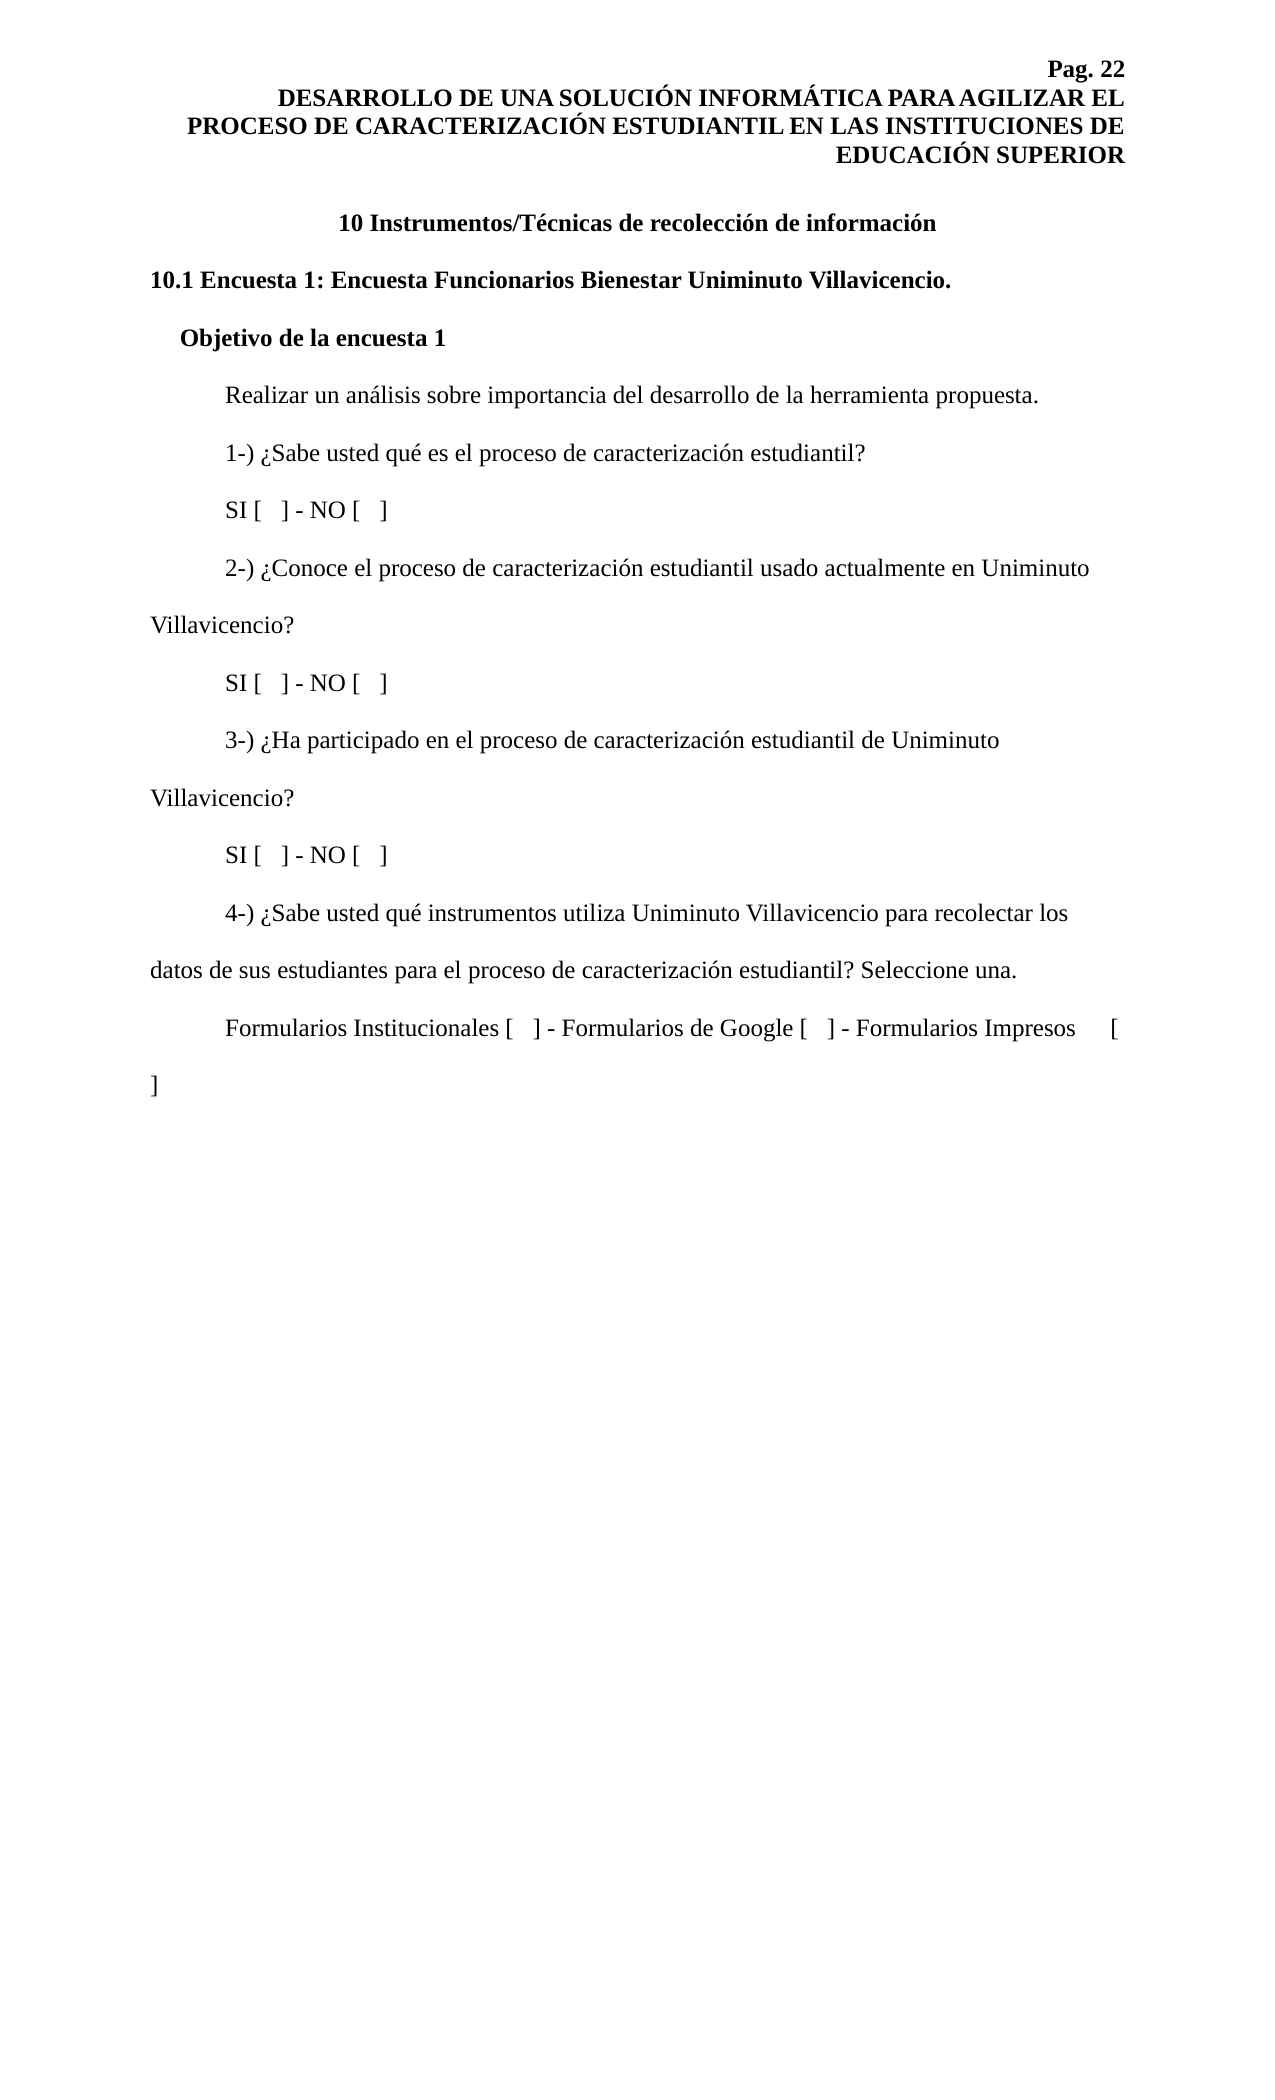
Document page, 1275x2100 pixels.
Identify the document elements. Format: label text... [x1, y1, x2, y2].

text 3-) ¿Ha participado en el proceso de caracterización estudiantil de Uniminuto Villavicencio? [150, 725, 1125, 812]
text 4-) ¿Sabe usted qué instrumentos utiliza Uniminuto Villavicencio para recolectar los datos de sus estudiantes para el proceso de caracterización estudiantil? Seleccione una. [150, 898, 1125, 984]
text 2-) ¿Conoce el proceso de caracterización estudiantil usado actualmente en Uniminuto Villavicencio? [150, 553, 1125, 639]
subtitle Objetivo de la encuesta 1 [150, 323, 1125, 352]
text Formularios Institucionales [ ] - Formularios de Google [ ] - Formularios Impresos [ ] [150, 1013, 1125, 1099]
text SI [ ] - NO [ ] [150, 668, 1125, 697]
subtitle 10 Instrumentos/Técnicas de recolección de información [150, 208, 1125, 237]
text SI [ ] - NO [ ] [150, 495, 1125, 524]
text Realizar un análisis sobre importancia del desarrollo de la herramienta propuesta. [150, 380, 1125, 409]
text 1-) ¿Sabe usted qué es el proceso de caracterización estudiantil? [150, 438, 1125, 467]
subtitle 10.1 Encuesta 1: Encuesta Funcionarios Bienestar Uniminuto Villavicencio. [150, 265, 1125, 294]
text SI [ ] - NO [ ] [150, 840, 1125, 869]
